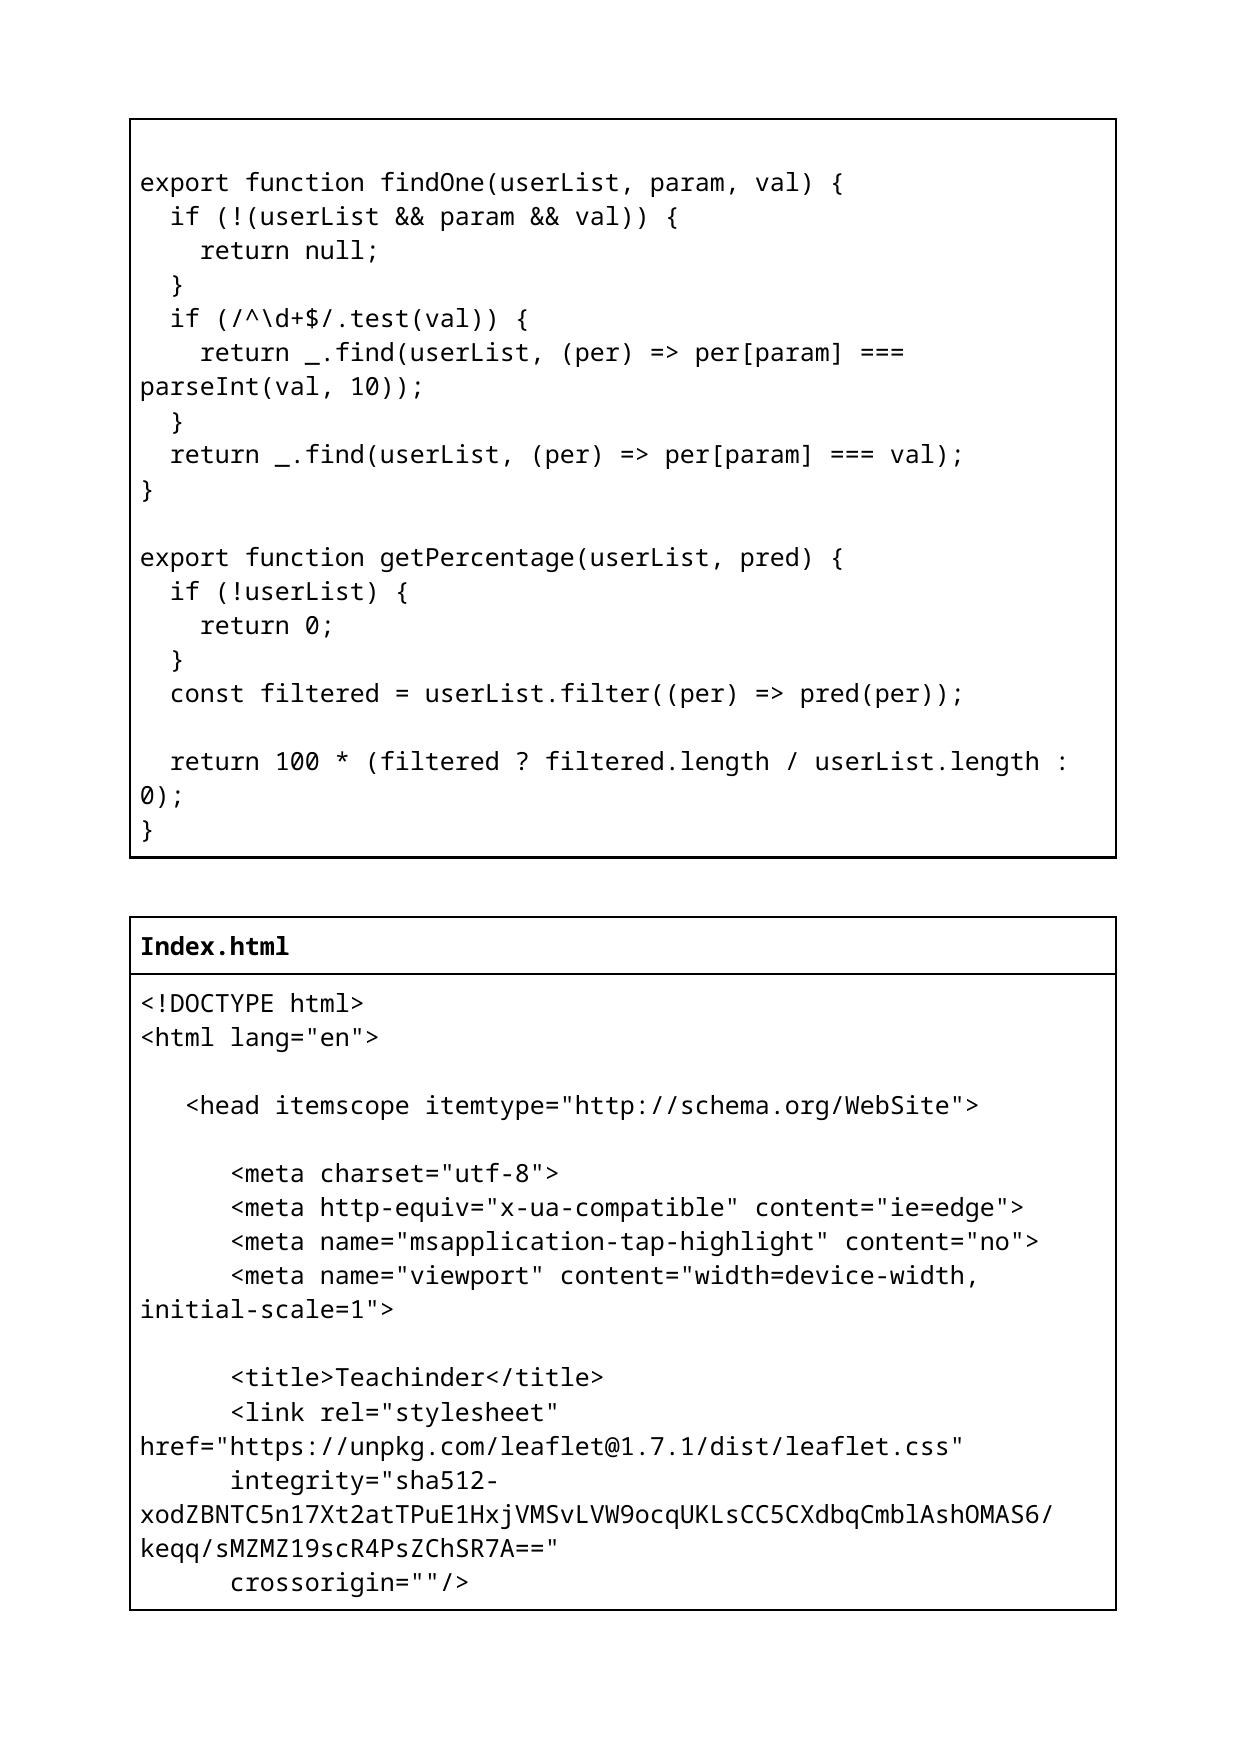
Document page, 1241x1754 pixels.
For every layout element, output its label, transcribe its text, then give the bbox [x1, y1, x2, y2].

table_cell <!DOCTYPE html> <html lang="en"> <head itemscope itemtype="http://schema.org/WebSite"> <meta charset="utf-8"> <meta http-equiv="x-ua-compatible" content="ie=edge"> <meta name="msapplication-tap-highlight" content="no"> <meta name="viewport" content="width=device-width, initial-scale=1"> <title>Teachinder</title> <link rel="stylesheet" href="https://unpkg.com/leaflet@1.7.1/dist/leaflet.css" integrity="sha512-xodZBNTC5n17Xt2atTPuE1HxjVMSvLVW9ocqUKLsCC5CXdbqCmblAshOMAS6/keqq/sMZMZ19scR4PsZChSR7A==" crossorigin=""/> [131, 975, 1115, 1609]
table_cell export function findOne(userList, param, val) { if (!(userList && param && val)) { return null; } if (/^\d+$/.test(val)) { return _.find(userList, (per) => per[param] === parseInt(val, 10)); } return _.find(userList, (per) => per[param] === val); } export function getPercentage(userList, pred) { if (!userList) { return 0; } const filtered = userList.filter((per) => pred(per)); return 100 * (filtered ? filtered.length / userList.length : 0); } [131, 120, 1115, 856]
table_header Index.html [131, 918, 1115, 973]
